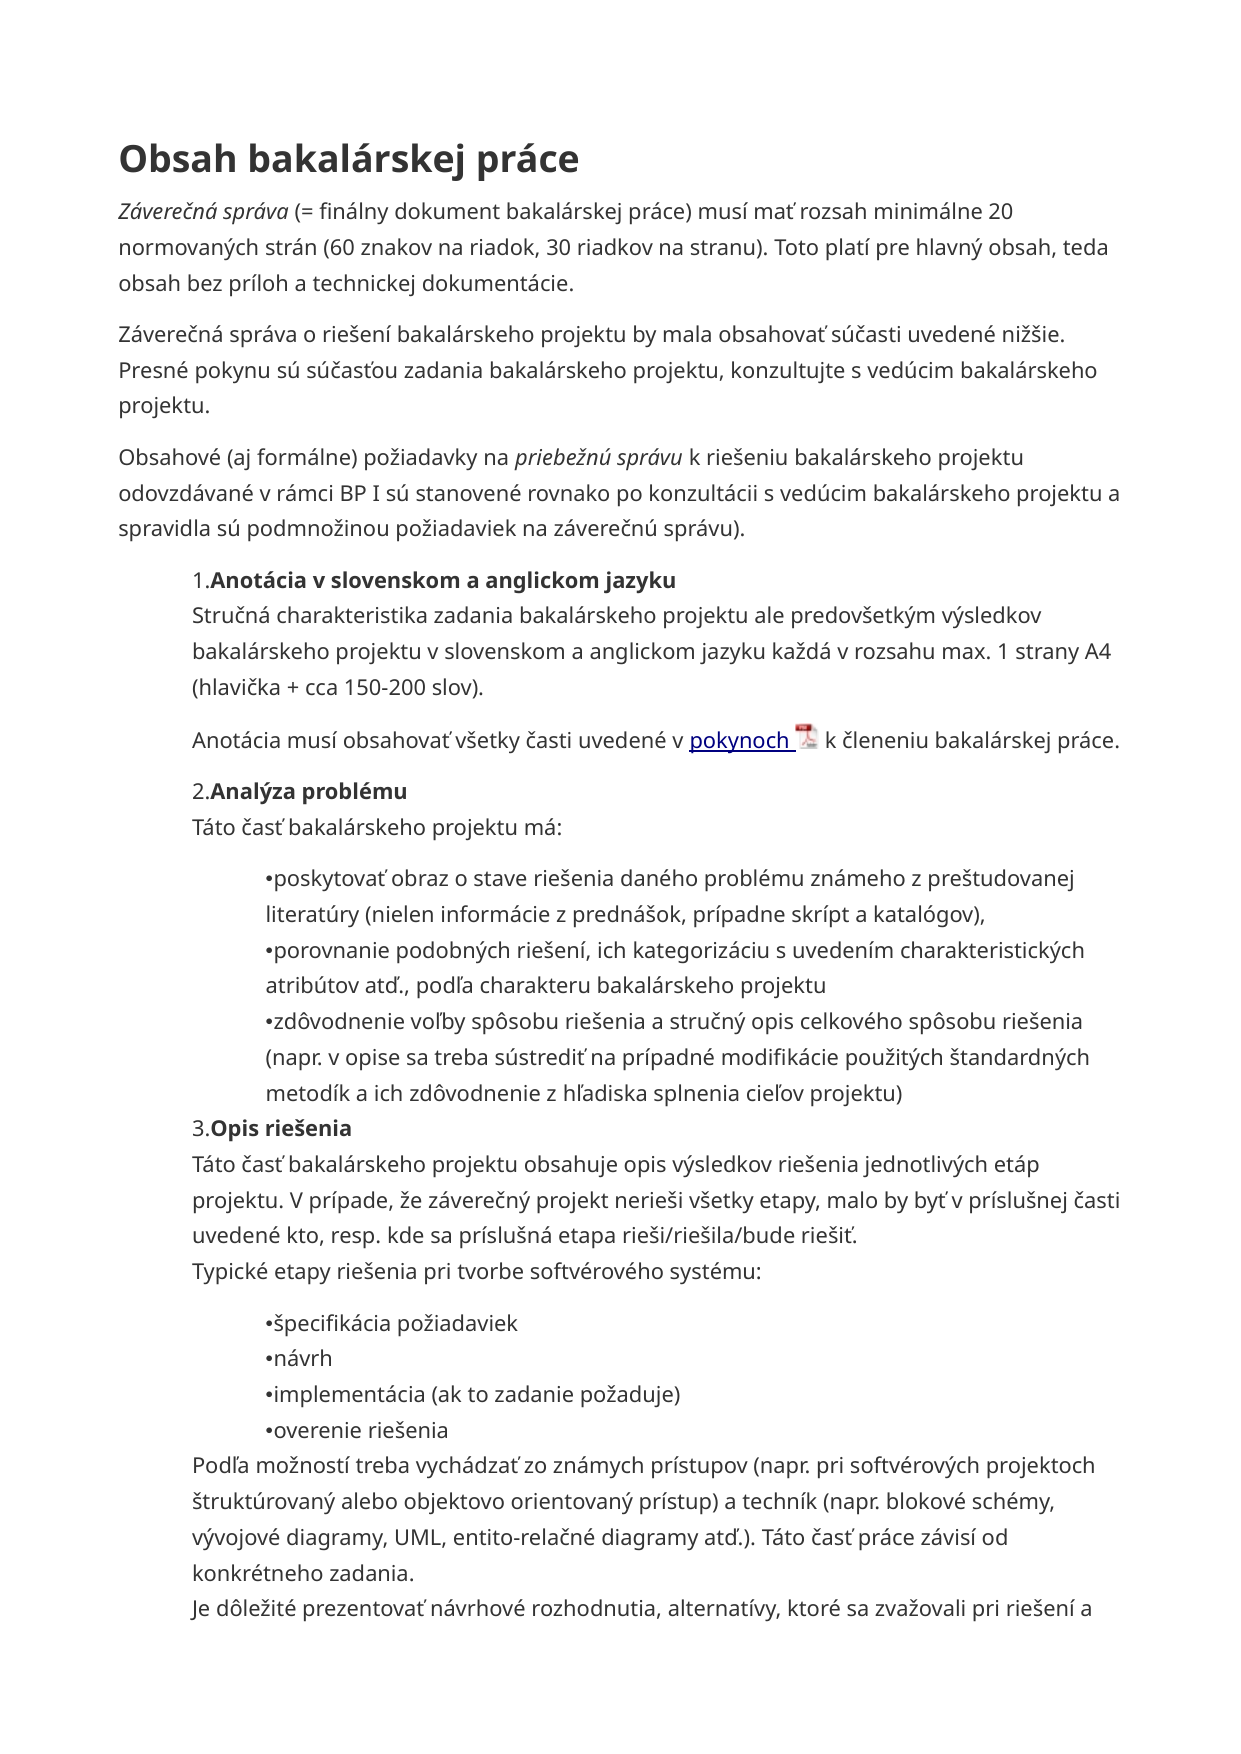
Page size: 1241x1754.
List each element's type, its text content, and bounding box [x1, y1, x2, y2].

text Obsahové (aj formálne) požiadavky na priebežnú správu k riešeniu bakalárskeho projektu odovzdávané v rámci BP I sú stanovené rovnako po konzultácii s vedúcim bakalárskeho projektu a spravidla sú podmnožinou požiadaviek na záverečnú správu). [118, 442, 1122, 543]
text Záverečná správa o riešení bakalárskeho projektu by mala obsahovať súčasti uvedené nižšie. Presné pokynu sú súčasťou zadania bakalárskeho projektu, konzultujte s vedúcim bakalárskeho projektu. [118, 319, 1122, 420]
list zdôvodnenie voľby spôsobu riešenia a stručný opis celkového spôsobu riešenia (napr. v opise sa treba sústrediť na prípadné modifikácie použitých štandardných metodík a ich zdôvodnenie z hľadiska splnenia cieľov projektu) [118, 1006, 1122, 1107]
list Opis riešenia Táto časť bakalárskeho projektu obsahuje opis výsledkov riešenia jednotlivých etáp projektu. V prípade, že záverečný projekt nerieši všetky etapy, malo by byť v príslušnej časti uvedené kto, resp. kde sa príslušná etapa rieši/riešila/bude riešiť. Typické etapy riešenia pri tvorbe softvérového systému: [118, 1113, 1122, 1286]
picture [795, 723, 819, 749]
list Podľa možností treba vychádzať zo známych prístupov (napr. pri softvérových projektoch štruktúrovaný alebo objektovo orientovaný prístup) a techník (napr. blokové schémy, vývojové diagramy, UML, entito-relačné diagramy atď.). Táto časť práce závisí od konkrétneho zadania. Je dôležité prezentovať návrhové rozhodnutia, alternatívy, ktoré sa zvažovali pri riešení a [118, 1451, 1122, 1623]
list špecifikácia požiadaviek [118, 1308, 1122, 1337]
list Analýza problému Táto časť bakalárskeho projektu má: [118, 776, 1122, 842]
list porovnanie podobných riešení, ich kategorizáciu s uvedením charakteristických atribútov atď., podľa charakteru bakalárskeho projektu [118, 935, 1122, 1000]
text Záverečná správa (= finálny dokument bakalárskej práce) musí mať rozsah minimálne 20 normovaných strán (60 znakov na riadok, 30 riadkov na stranu). Toto platí pre hlavný obsah, teda obsah bez príloh a technickej dokumentácie. [118, 196, 1122, 297]
list poskytovať obraz o stave riešenia daného problému známeho z preštudovanej literatúry (nielen informácie z prednášok, prípadne skrípt a katalógov), [118, 863, 1122, 929]
subtitle Obsah bakalárskej práce [118, 133, 1122, 184]
list Anotácia v slovenskom a anglickom jazyku Stručná charakteristika zadania bakalárskeho projektu ale predovšetkým výsledkov bakalárskeho projektu v slovenskom a anglickom jazyku každá v rozsahu max. 1 strany A4 (hlavička + cca 150-200 slov). [118, 565, 1122, 702]
list overenie riešenia [118, 1415, 1122, 1444]
list implementácia (ak to zadanie požaduje) [118, 1379, 1122, 1409]
list návrh [118, 1343, 1122, 1373]
list Anotácia musí obsahovať všetky časti uvedené v pokynoch k členeniu bakalárskej práce. [118, 723, 1122, 754]
